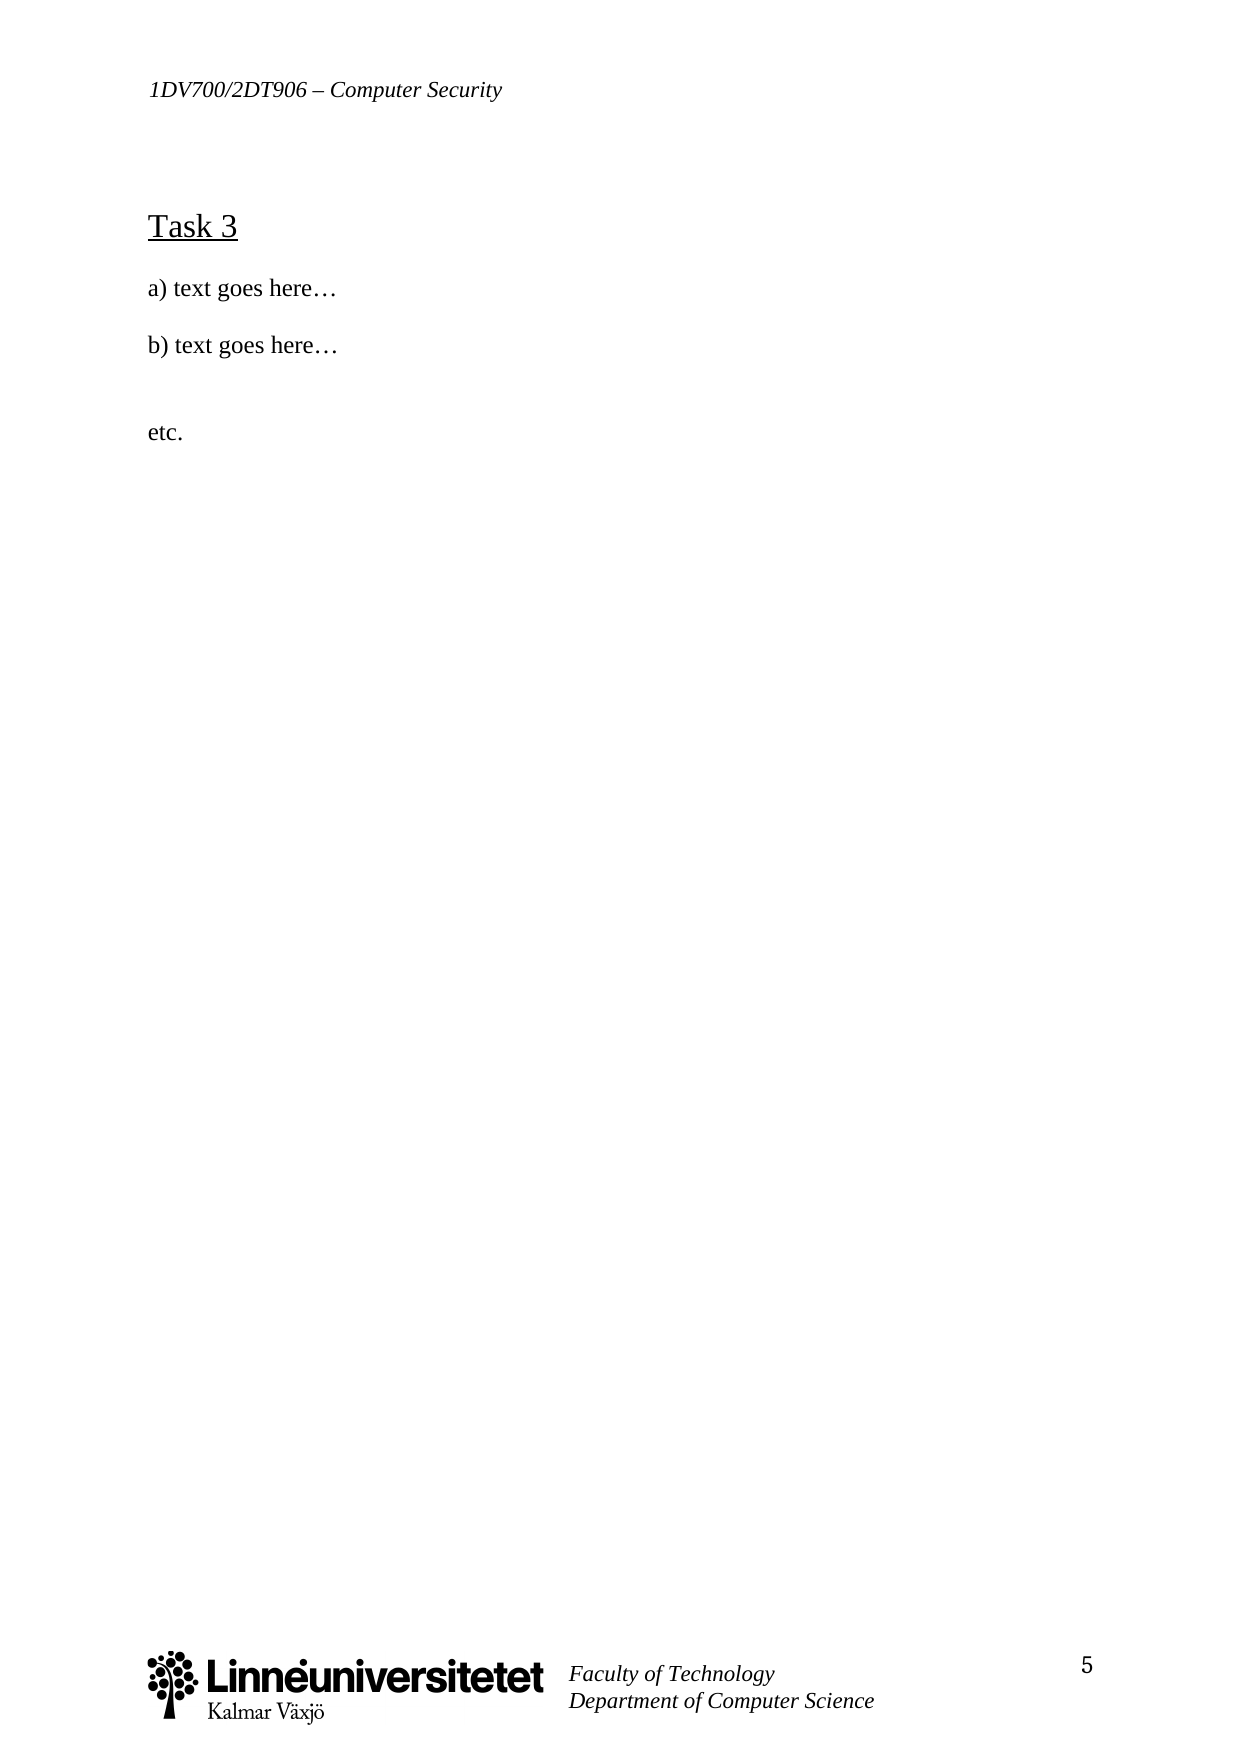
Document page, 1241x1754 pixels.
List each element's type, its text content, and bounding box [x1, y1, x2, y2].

text b) text goes here… [148, 330, 1093, 359]
text etc. [148, 417, 1093, 445]
text Task 3 [148, 206, 1093, 244]
text a) text goes here… [148, 273, 1093, 302]
picture [147, 1651, 544, 1725]
